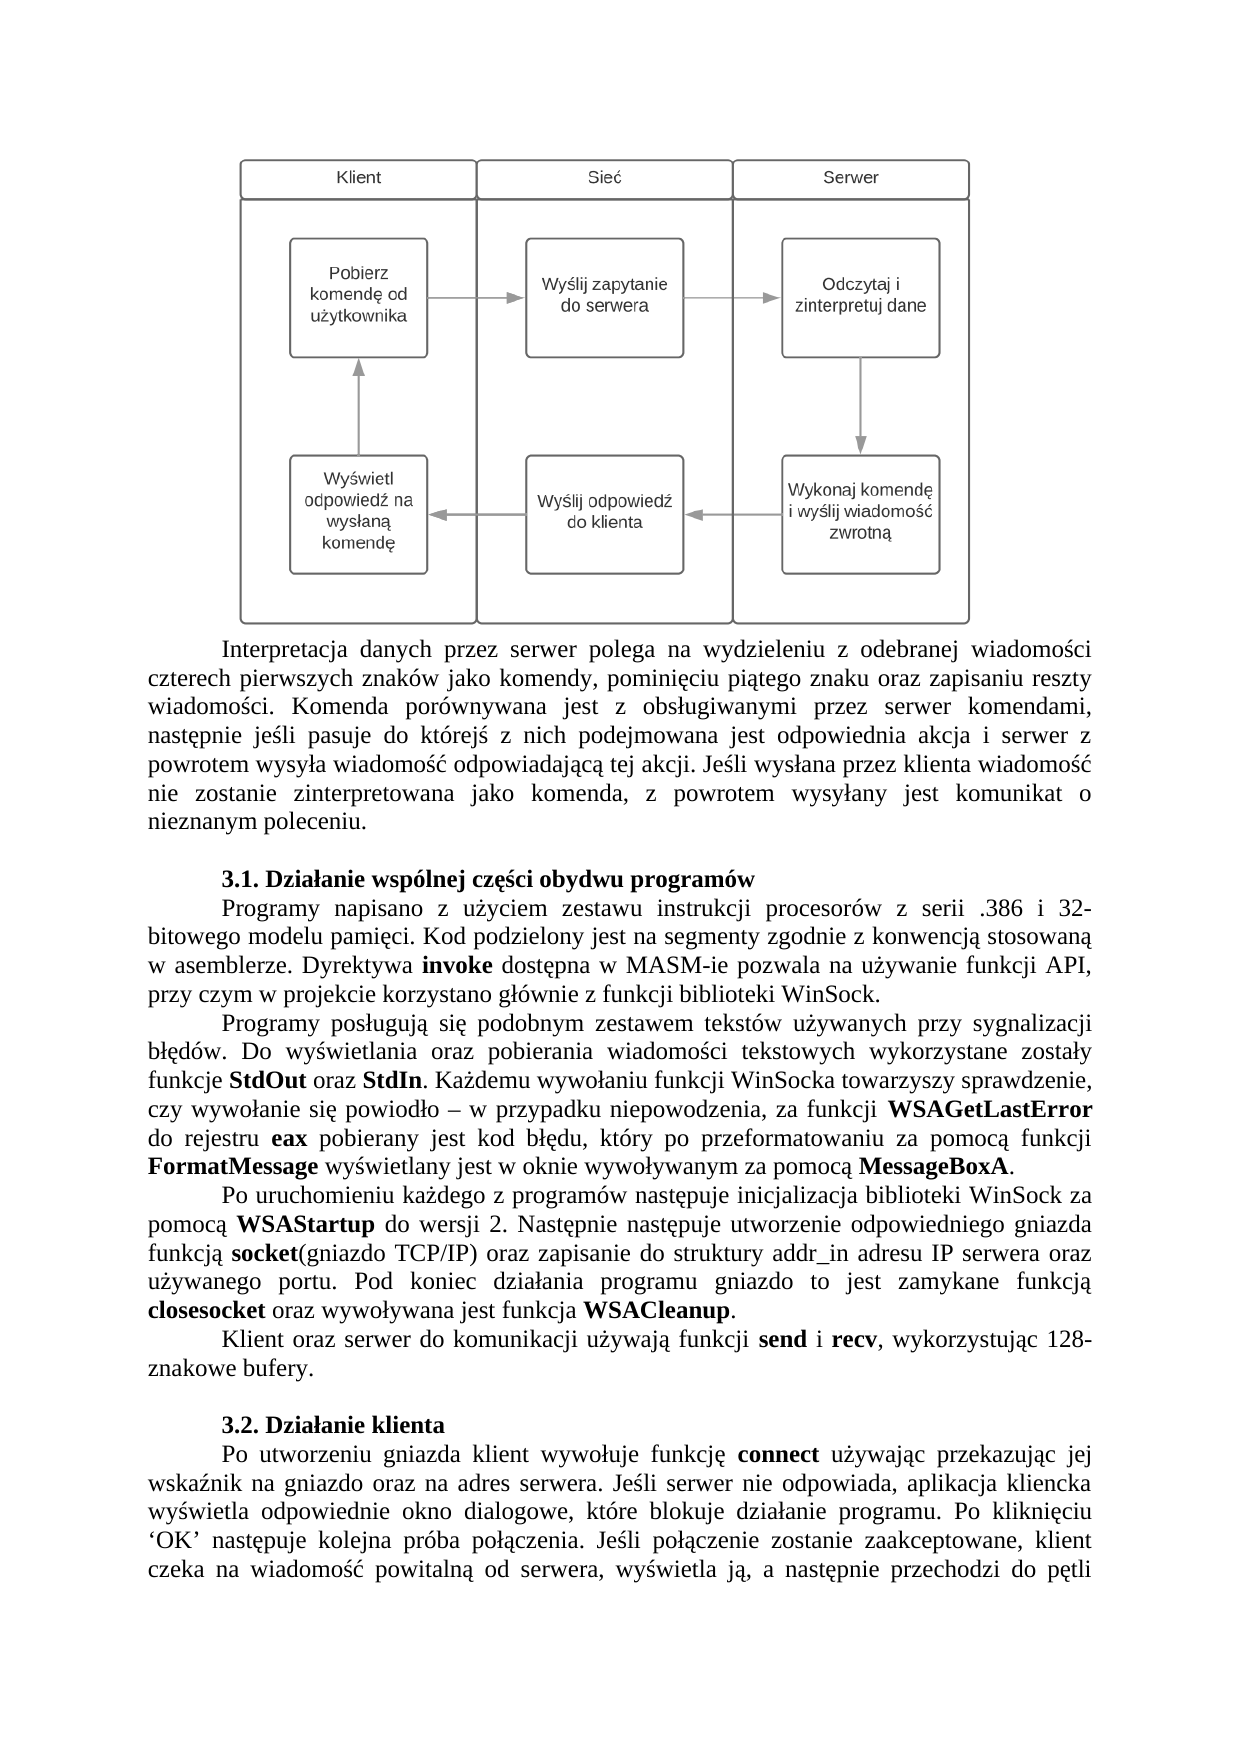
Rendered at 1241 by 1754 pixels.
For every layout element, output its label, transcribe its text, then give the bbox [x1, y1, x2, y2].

text Klient oraz serwer do komunikacji używają funkcji send i recv, wykorzystując 128-znakowe bufery. [148, 1324, 1093, 1381]
text Programy napisano z użyciem zestawu instrukcji procesorów z serii .386 i 32-bitowego modelu pamięci. Kod podzielony jest na segmenty zgodnie z konwencją stosowaną w asemblerze. Dyrektywa invoke dostępna w MASM-ie pozwala na używanie funkcji API, przy czym w projekcie korzystano głównie z funkcji biblioteki WinSock. [148, 893, 1093, 1008]
text Po uruchomieniu każdego z programów następuje inicjalizacja biblioteki WinSock za pomocą WSAStartup do wersji 2. Następnie następuje utworzenie odpowiedniego gniazda funkcją socket(gniazdo TCP/IP) oraz zapisanie do struktury addr_in adresu IP serwera oraz używanego portu. Pod koniec działania programu gniazdo to jest zamykane funkcją closesocket oraz wywoływana jest funkcja WSACleanup. [148, 1180, 1093, 1324]
text Po utworzeniu gniazda klient wywołuje funkcję connect używając przekazując jej wskaźnik na gniazdo oraz na adres serwera. Jeśli serwer nie odpowiada, aplikacja kliencka wyświetla odpowiednie okno dialogowe, które blokuje działanie programu. Po kliknięciu ‘OK’ następuje kolejna próba połączenia. Jeśli połączenie zostanie zaakceptowane, klient czeka na wiadomość powitalną od serwera, wyświetla ją, a następnie przechodzi do pętli [148, 1439, 1093, 1583]
text 3.2. Działanie klienta [148, 1410, 1093, 1439]
text Programy posługują się podobnym zestawem tekstów używanych przy sygnalizacji błędów. Do wyświetlania oraz pobierania wiadomości tekstowych wykorzystane zostały funkcje StdOut oraz StdIn. Każdemu wywołaniu funkcji WinSocka towarzyszy sprawdzenie, czy wywołanie się powiodło – w przypadku niepowodzenia, za funkcji WSAGetLastError do rejestru eax pobierany jest kod błędu, który po przeformatowaniu za pomocą funkcji FormatMessage wyświetlany jest w oknie wywoływanym za pomocą MessageBoxA. [148, 1008, 1093, 1180]
text Interpretacja danych przez serwer polega na wydzieleniu z odebranej wiadomości czterech pierwszych znaków jako komendy, pominięciu piątego znaku oraz zapisaniu reszty wiadomości. Komenda porównywana jest z obsługiwanymi przez serwer komendami, następnie jeśli pasuje do którejś z nich podejmowana jest odpowiednia akcja i serwer z powrotem wysyła wiadomość odpowiadającą tej akcji. Jeśli wysłana przez klienta wiadomość nie zostanie zinterpretowana jako komenda, z powrotem wysyłany jest komunikat o nieznanym poleceniu. [148, 634, 1093, 835]
text 3.1. Działanie wspólnej części obydwu programów [148, 864, 1093, 893]
